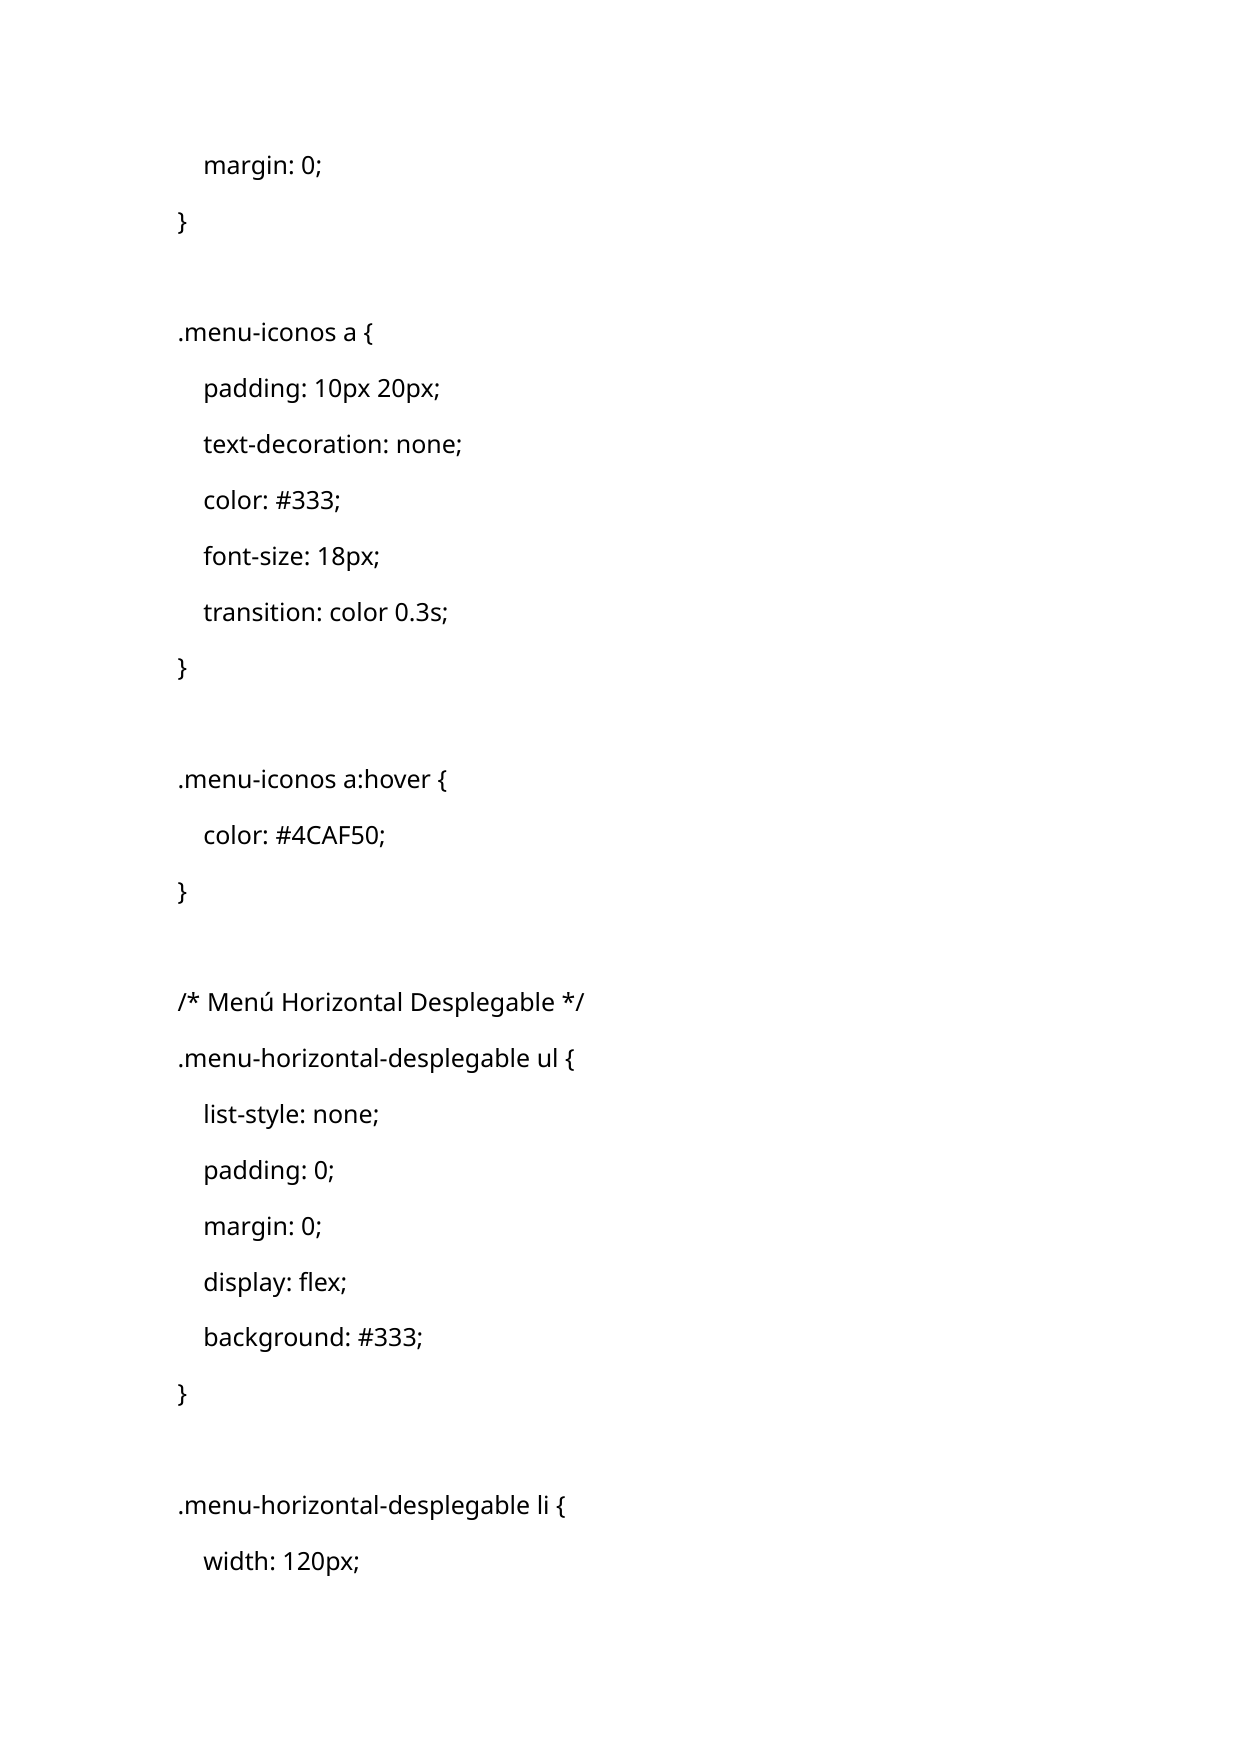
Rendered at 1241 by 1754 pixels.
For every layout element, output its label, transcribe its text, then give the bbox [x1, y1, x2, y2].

text margin: 0; [177, 1208, 1063, 1242]
text /* Menú Horizontal Desplegable */ [177, 985, 1063, 1019]
text padding: 10px 20px; [177, 371, 1063, 405]
text padding: 0; [177, 1153, 1063, 1187]
text transition: color 0.3s; [177, 594, 1063, 628]
text } [177, 203, 1063, 237]
text .menu-iconos a { [177, 315, 1063, 349]
text .menu-horizontal-desplegable li { [177, 1488, 1063, 1522]
text .menu-horizontal-desplegable ul { [177, 1041, 1063, 1075]
text color: #333; [177, 483, 1063, 517]
text font-size: 18px; [177, 538, 1063, 572]
text text-decoration: none; [177, 427, 1063, 461]
text display: flex; [177, 1264, 1063, 1298]
text margin: 0; [177, 148, 1063, 182]
text list-style: none; [177, 1097, 1063, 1131]
text } [177, 650, 1063, 684]
text width: 120px; [177, 1543, 1063, 1577]
text color: #4CAF50; [177, 818, 1063, 852]
text } [177, 873, 1063, 907]
text .menu-iconos a:hover { [177, 762, 1063, 796]
text } [177, 1376, 1063, 1410]
text background: #333; [177, 1320, 1063, 1354]
